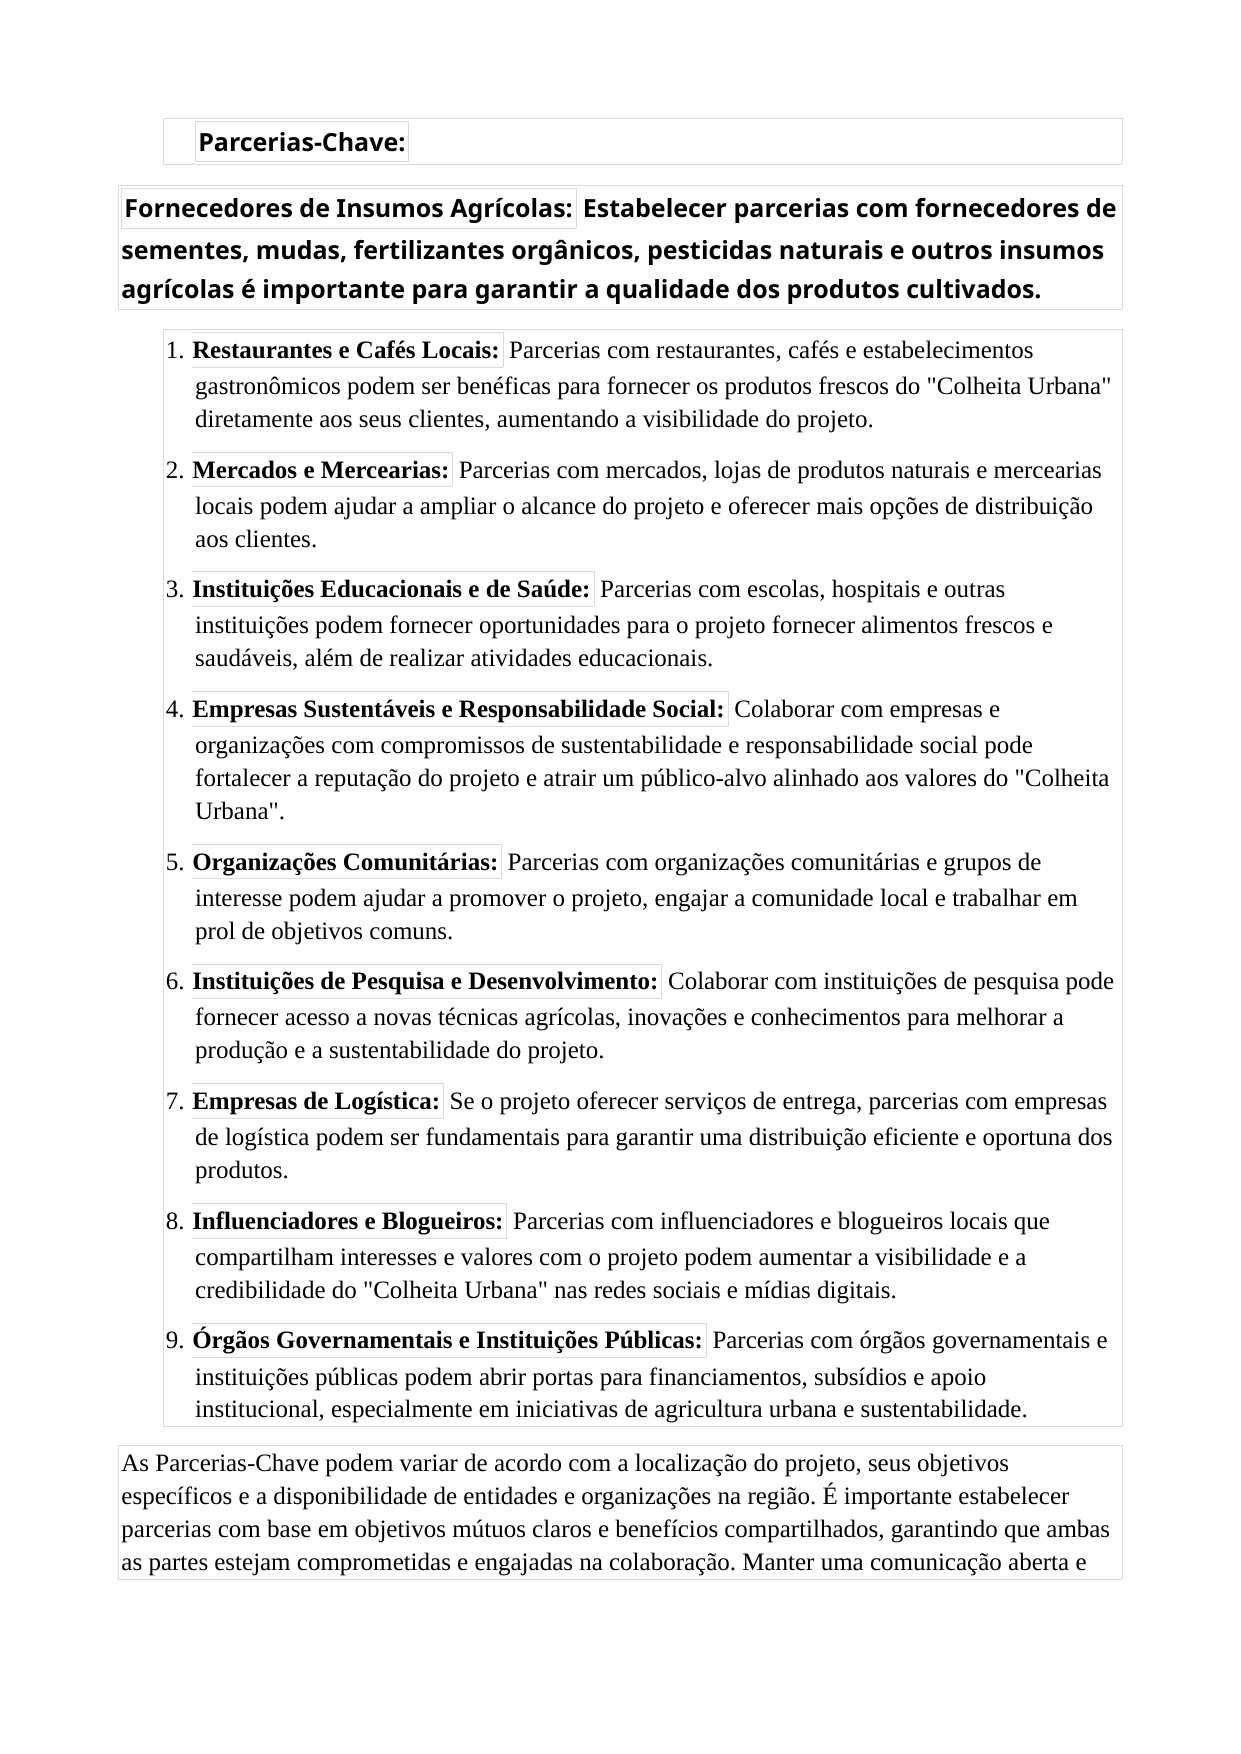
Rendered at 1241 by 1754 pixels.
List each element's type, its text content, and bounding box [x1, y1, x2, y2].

list Influenciadores e Blogueiros: Parcerias com influenciadores e blogueiros locais que compartilham interesses e valores com o projeto podem aumentar a visibilidade e a credibilidade do "Colheita Urbana" nas redes sociais e mídias digitais. [164, 1200, 1122, 1304]
list Restaurantes e Cafés Locais: Parcerias com restaurantes, cafés e estabelecimentos gastronômicos podem ser benéficas para fornecer os produtos frescos do "Colheita Urbana" diretamente aos seus clientes, aumentando a visibilidade do projeto. [164, 330, 1122, 433]
list Órgãos Governamentais e Instituições Públicas: Parcerias com órgãos governamentais e instituições públicas podem abrir portas para financiamentos, subsídios e apoio institucional, especialmente em iniciativas de agricultura urbana e sustentabilidade. [164, 1319, 1122, 1426]
list Instituições Educacionais e de Saúde: Parcerias com escolas, hospitais e outras instituições podem fornecer oportunidades para o projeto fornecer alimentos frescos e saudáveis, além de realizar atividades educacionais. [164, 568, 1122, 672]
list Organizações Comunitárias: Parcerias com organizações comunitárias e grupos de interesse podem ajudar a promover o projeto, engajar a comunidade local e trabalhar em prol de objetivos comuns. [164, 841, 1122, 944]
list Parcerias-Chave: [164, 119, 1122, 164]
list Instituições de Pesquisa e Desenvolvimento: Colaborar com instituições de pesquisa pode fornecer acesso a novas técnicas agrícolas, inovações e conhecimentos para melhorar a produção e a sustentabilidade do projeto. [164, 960, 1122, 1064]
text As Parcerias-Chave podem variar de acordo com a localização do projeto, seus objetivos específicos e a disponibilidade de entidades e organizações na região. É importante estabelecer parcerias com base em objetivos mútuos claros e benefícios compartilhados, garantindo que ambas as partes estejam comprometidas e engajadas na colaboração. Manter uma comunicação aberta e [119, 1446, 1122, 1579]
list Empresas de Logística: Se o projeto oferecer serviços de entrega, parcerias com empresas de logística podem ser fundamentais para garantir uma distribuição eficiente e oportuna dos produtos. [164, 1080, 1122, 1184]
list Empresas Sustentáveis e Responsabilidade Social: Colaborar com empresas e organizações com compromissos de sustentabilidade e responsabilidade social pode fortalecer a reputação do projeto e atrair um público-alvo alinhado aos valores do "Colheita Urbana". [164, 688, 1122, 825]
list Mercados e Mercearias: Parcerias com mercados, lojas de produtos naturais e mercearias locais podem ajudar a ampliar o alcance do projeto e oferecer mais opções de distribuição aos clientes. [164, 449, 1122, 552]
text Fornecedores de Insumos Agrícolas: Estabelecer parcerias com fornecedores de sementes, mudas, fertilizantes orgânicos, pesticidas naturais e outros insumos agrícolas é importante para garantir a qualidade dos produtos cultivados. [119, 186, 1122, 309]
